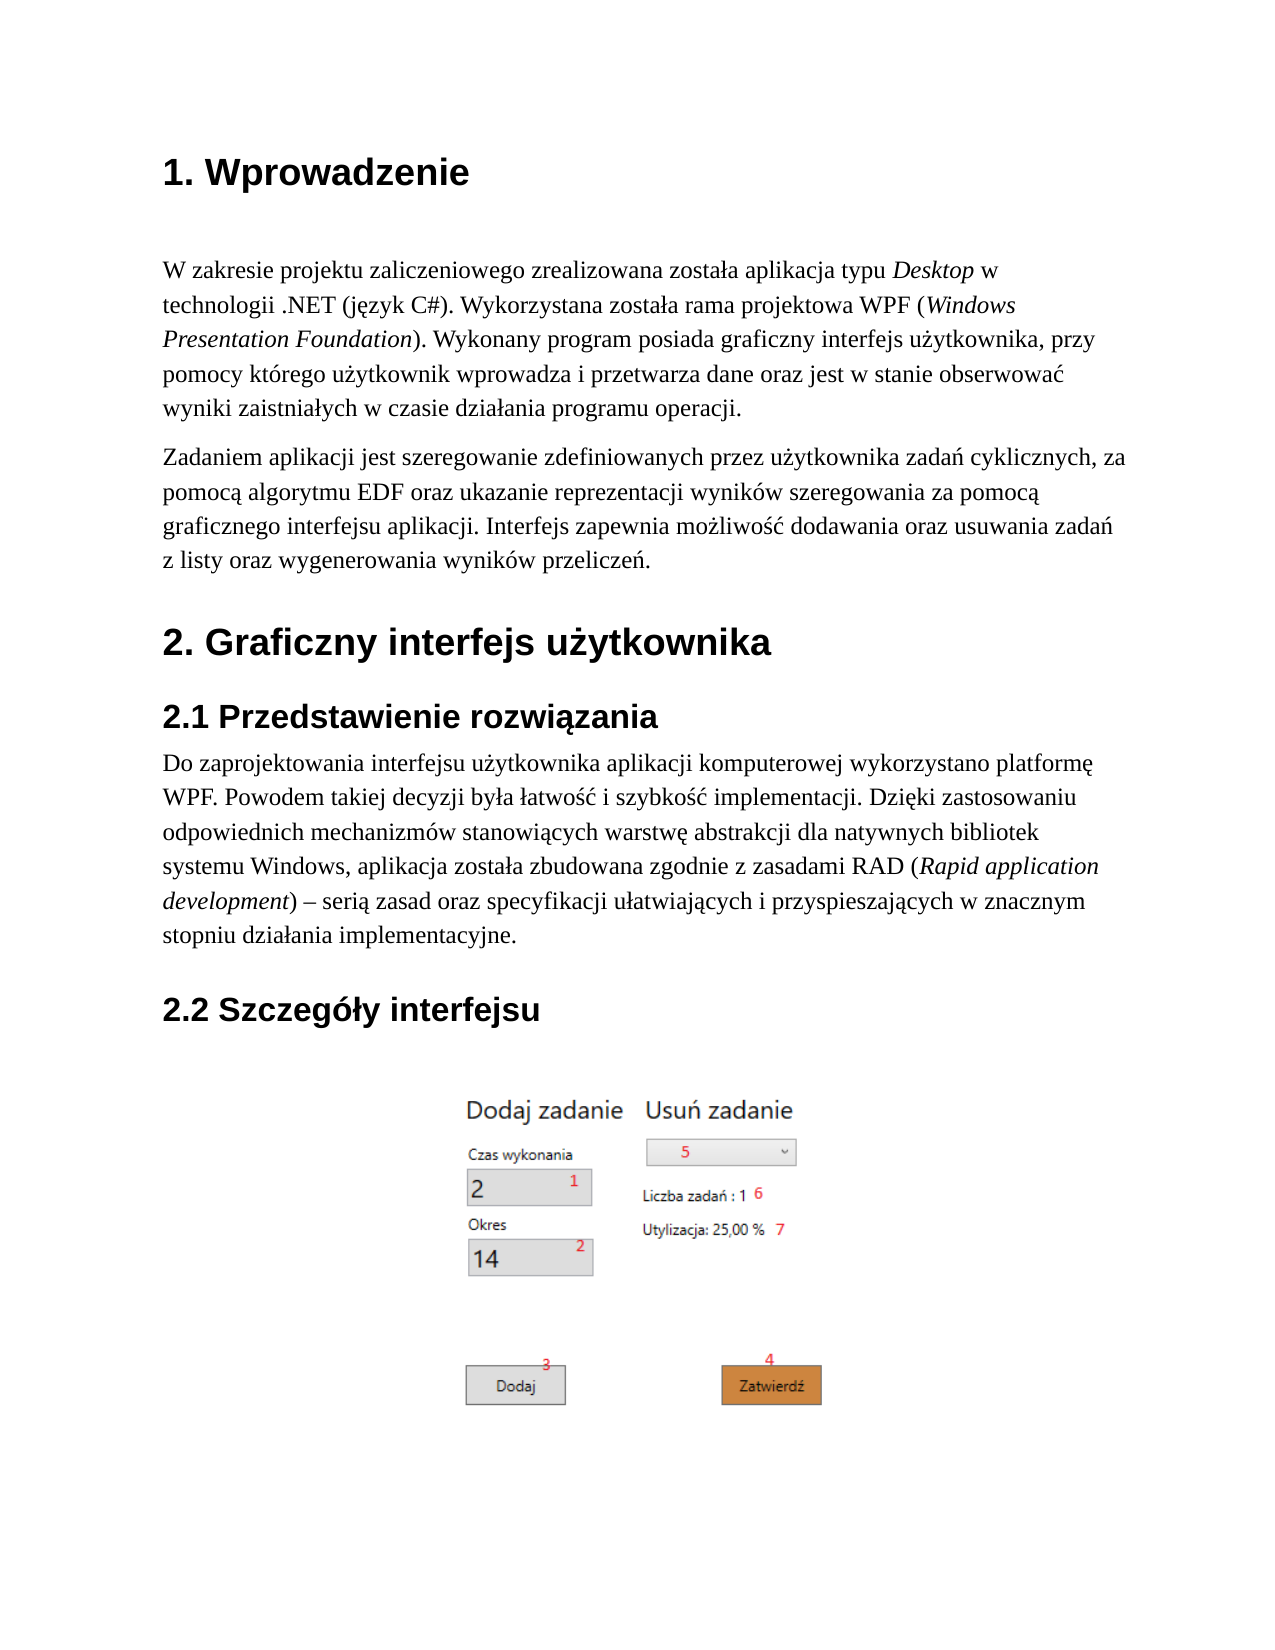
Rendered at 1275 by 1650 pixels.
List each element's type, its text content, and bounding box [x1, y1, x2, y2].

text Zadaniem aplikacji jest szeregowanie zdefiniowanych przez użytkownika zadań cyklicznych, za pomocą algorytmu EDF oraz ukazanie reprezentacji wyników szeregowania za pomocą graficznego interfejsu aplikacji. Interfejs zapewnia możliwość dodawania oraz usuwania zadań z listy oraz wygenerowania wyników przeliczeń. [162, 442, 1127, 574]
text Do zaprojektowania interfejsu użytkownika aplikacji komputerowej wykorzystano platformę WPF. Powodem takiej decyzji była łatwość i szybkość implementacji. Dzięki zastosowaniu odpowiednich mechanizmów stanowiących warstwę abstrakcji dla natywnych bibliotek systemu Windows, aplikacja została zbudowana zgodnie z zasadami RAD (Rapid application development) – serią zasad oraz specyfikacji ułatwiających i przyspieszających w znacznym stopniu działania implementacyjne. [162, 748, 1127, 949]
text W zakresie projektu zaliczeniowego zrealizowana została aplikacja typu Desktop w technologii .NET (język C#). Wykorzystana została rama projektowa WPF (Windows Presentation Foundation). Wykonany program posiada graficzny interfejs użytkownika, przy pomocy którego użytkownik wprowadza i przetwarza dane oraz jest w stanie obserwować wyniki zaistniałych w czasie działania programu operacji. [162, 255, 1127, 422]
picture [462, 1090, 827, 1409]
subtitle 1. Wprowadzenie [162, 150, 1127, 194]
subtitle 2. Graficzny interfejs użytkownika [162, 620, 1127, 663]
subtitle 2.1 Przedstawienie rozwiązania [162, 697, 1127, 735]
subtitle 2.2 Szczegóły interfejsu [162, 990, 1127, 1029]
